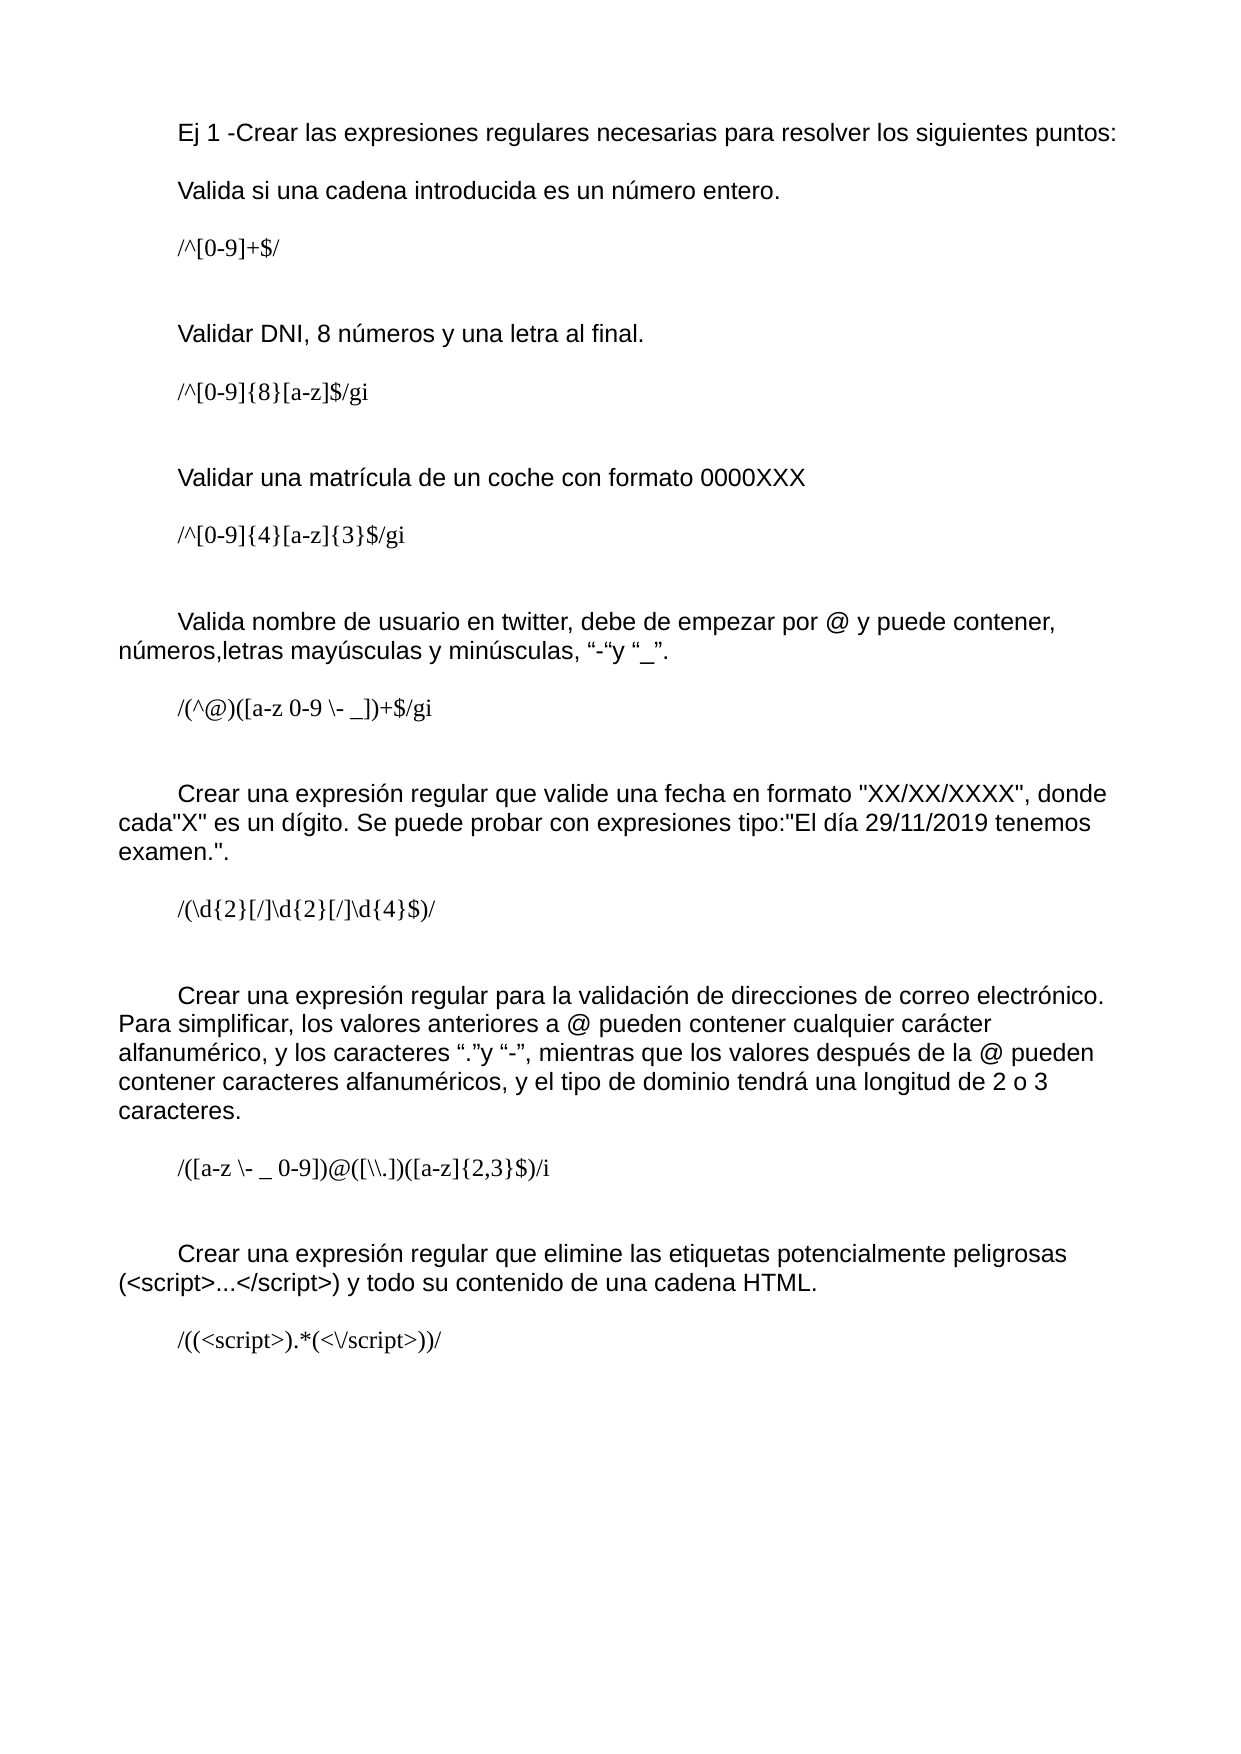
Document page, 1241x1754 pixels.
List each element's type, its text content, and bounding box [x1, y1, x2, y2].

text Validar DNI, 8 números y una letra al final. [118, 319, 1122, 348]
text Crear una expresión regular que valide una fecha en formato "XX/XX/XXXX", donde cada"X" es un dígito. Se puede probar con expresiones tipo:"El día 29/11/2019 tenemos examen.". [118, 779, 1122, 866]
text Ej 1 -Crear las expresiones regulares necesarias para resolver los siguientes puntos: [118, 118, 1122, 147]
text Validar una matrícula de un coche con formato 0000XXX [118, 463, 1122, 492]
text /(\d{2}[/]\d{2}[/]\d{4}$)/ [118, 894, 1122, 923]
text /(^@)([a-z 0-9 \- _])+$/gi [118, 693, 1122, 722]
text Crear una expresión regular que elimine las etiquetas potencialmente peligrosas (<script>...</script>) y todo su contenido de una cadena HTML. [118, 1239, 1122, 1297]
text /([a-z \- _ 0-9])@([\\.])([a-z]{2,3}$)/i [118, 1153, 1122, 1182]
text Valida si una cadena introducida es un número entero. [118, 176, 1122, 204]
text /((<script>).*(<\/script>))/ [118, 1326, 1122, 1354]
text /^[0-9]{8}[a-z]$/gi [118, 377, 1122, 406]
text Valida nombre de usuario en twitter, debe de empezar por @ y puede contener, números,letras mayúsculas y minúsculas, “-“y “_”. [118, 607, 1122, 664]
text /^[0-9]{4}[a-z]{3}$/gi [118, 521, 1122, 549]
text Crear una expresión regular para la validación de direcciones de correo electrónico. Para simplificar, los valores anteriores a @ pueden contener cualquier carácter alfanumérico, y los caracteres “.”y “-”, mientras que los valores después de la @ pueden contener caracteres alfanuméricos, y el tipo de dominio tendrá una longitud de 2 o 3 caracteres. [118, 981, 1122, 1124]
text /^[0-9]+$/ [118, 233, 1122, 262]
